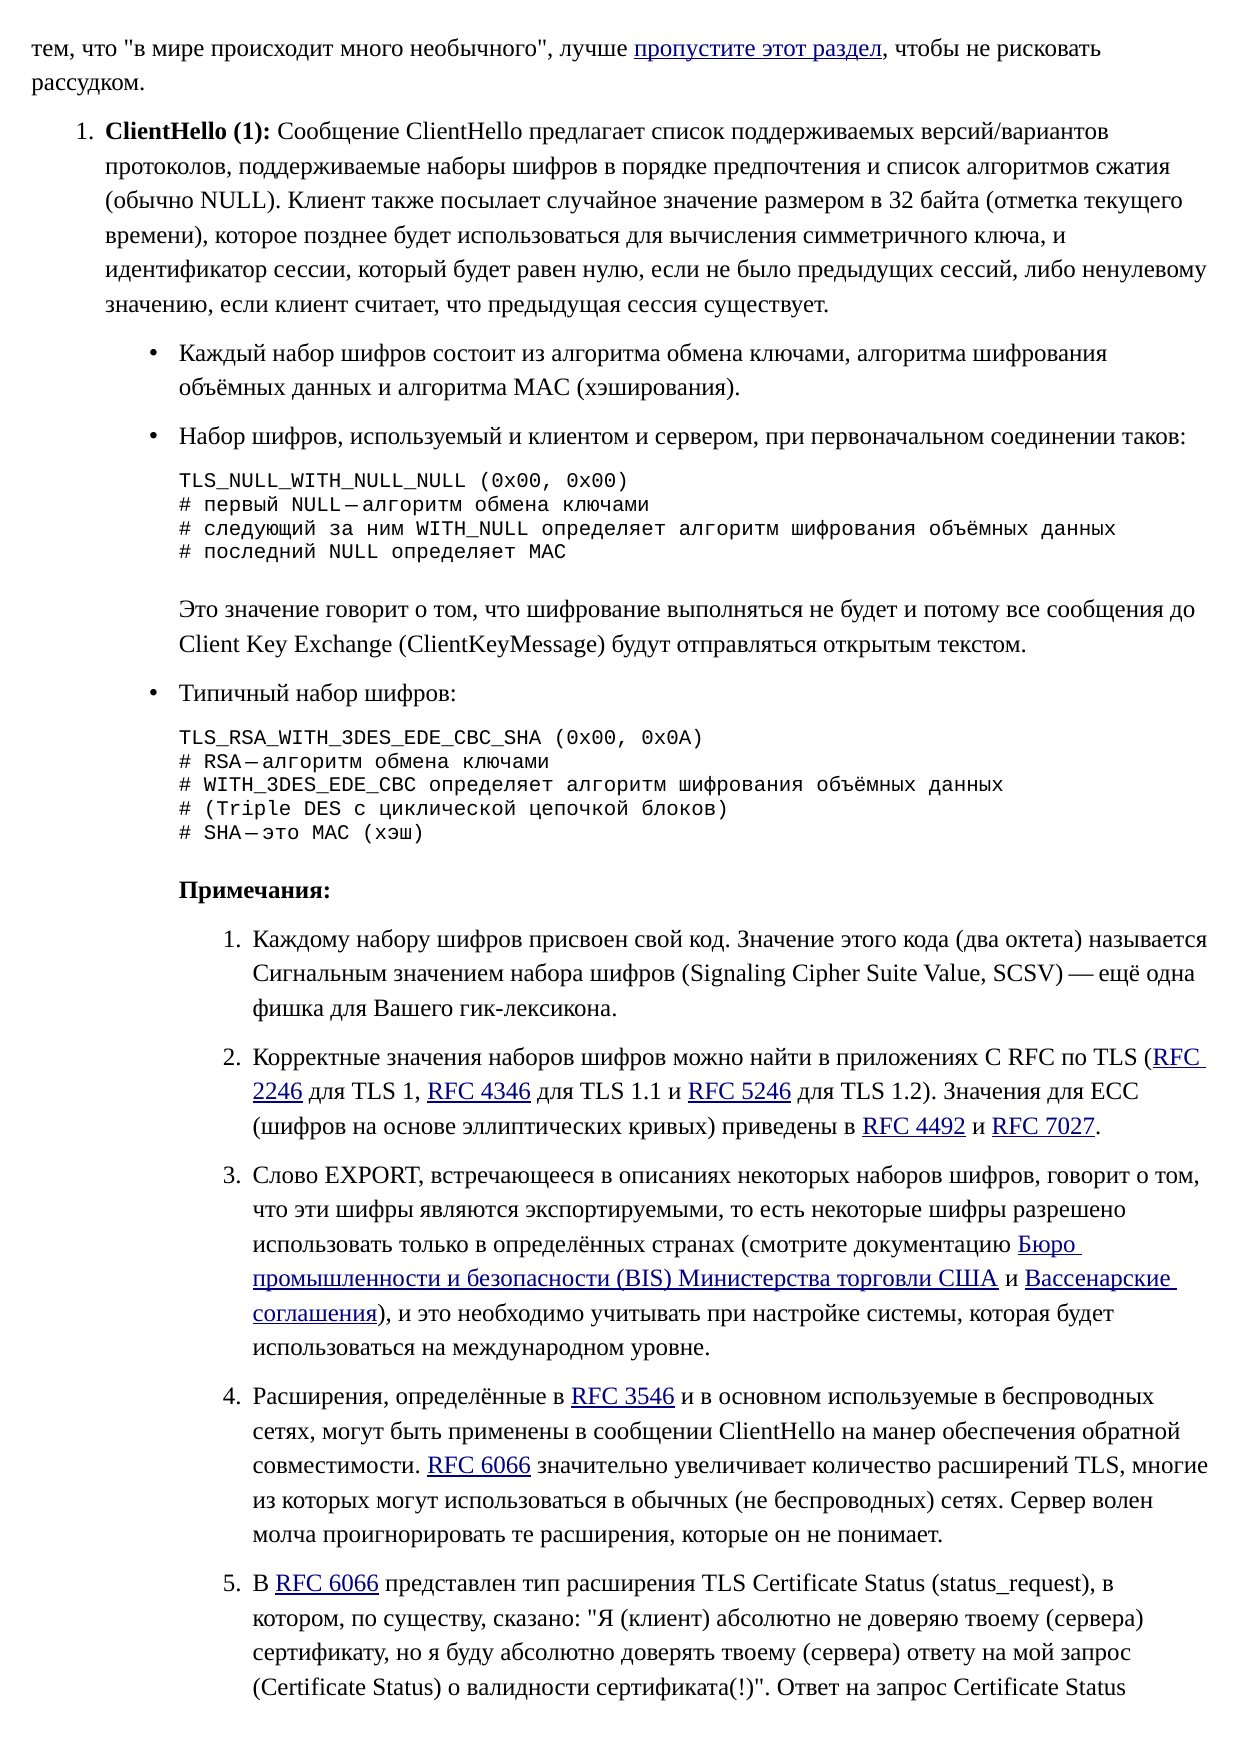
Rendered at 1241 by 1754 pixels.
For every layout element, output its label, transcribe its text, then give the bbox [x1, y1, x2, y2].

list # SHA — это MAC (хэш) [149, 822, 1212, 845]
list Примечания: [149, 875, 1212, 903]
list # первый NULL — алгоритм обмена ключами [149, 494, 1212, 518]
list Набор шифров, используемый и клиентом и сервером, при первоначальном соединении таков: [149, 421, 1212, 450]
list Типичный набор шифров: [149, 678, 1212, 707]
list # WITH_3DES_EDE_CBC определяет алгоритм шифрования объёмных данных [149, 774, 1212, 798]
list # (Triple DES с циклической цепочкой блоков) [149, 798, 1212, 822]
list ClientHello (1): Сообщение ClientHello предлагает список поддерживаемых версий/вариантов протоколов, поддерживаемые наборы шифров в порядке предпочтения и список алгоритмов сжатия (обычно NULL). Клиент также посылает случайное значение размером в 32 байта (отметка текущего времени), которое позднее будет использоваться для вычисления симметричного ключа, и идентификатор сессии, который будет равен нулю, если не было предыдущих сессий, либо ненулевому значению, если клиент считает, что предыдущая сессия существует. [75, 116, 1212, 317]
text тем, что "в мире происходит много необычного", лучше пропустите этот раздел, чтобы не рисковать рассудком. [31, 33, 1212, 96]
list TLS_RSA_WITH_3DES_EDE_CBC_SHA (0x00, 0x0A) [149, 727, 1212, 751]
list # следующий за ним WITH_NULL определяет алгоритм шифрования объёмных данных [149, 518, 1212, 541]
list Корректные значения наборов шифров можно найти в приложениях C RFC по TLS (RFC 2246 для TLS 1, RFC 4346 для TLS 1.1 и RFC 5246 для TLS 1.2). Значения для ECC (шифров на основе эллиптических кривых) приведены в RFC 4492 и RFC 7027. [223, 1042, 1212, 1139]
list TLS_NULL_WITH_NULL_NULL (0x00, 0x00) [149, 470, 1212, 494]
list # последний NULL определяет MAC [149, 541, 1212, 565]
list Каждому набору шифров присвоен свой код. Значение этого кода (два октета) называется Сигнальным значением набора шифров (Signaling Cipher Suite Value, SCSV) — ещё одна фишка для Вашего гик-лексикона. [223, 924, 1212, 1022]
list Это значение говорит о том, что шифрование выполняться не будет и потому все сообщения до Client Key Exchange (ClientKeyMessage) будут отправляться открытым текстом. [149, 594, 1212, 658]
list В RFC 6066 представлен тип расширения TLS Certificate Status (status_request), в котором, по существу, сказано: "Я (клиент) абсолютно не доверяю твоему (сервера) сертификату, но я буду абсолютно доверять твоему (сервера) ответу на мой запрос (Certificate Status) о валидности сертификата(!)". Ответ на запрос Certificate Status [223, 1568, 1212, 1701]
list Расширения, определённые в RFC 3546 и в основном используемые в беспроводных сетях, могут быть применены в сообщении ClientHello на манер обеспечения обратной совместимости. RFC 6066 значительно увеличивает количество расширений TLS, многие из которых могут использоваться в обычных (не беспроводных) сетях. Сервер волен молча проигнорировать те расширения, которые он не понимает. [223, 1381, 1212, 1548]
list Слово EXPORT, встречающееся в описаниях некоторых наборов шифров, говорит о том, что эти шифры являются экспортируемыми, то есть некоторые шифры разрешено использовать только в определённых странах (смотрите документацию Бюро промышленности и безопасности (BIS) Министерства торговли США и Вассенарские соглашения), и это необходимо учитывать при настройке системы, которая будет использоваться на международном уровне. [223, 1160, 1212, 1361]
list Каждый набор шифров состоит из алгоритма обмена ключами, алгоритма шифрования объёмных данных и алгоритма MAC (хэширования). [149, 338, 1212, 401]
list # RSA — алгоритм обмена ключами [149, 751, 1212, 774]
